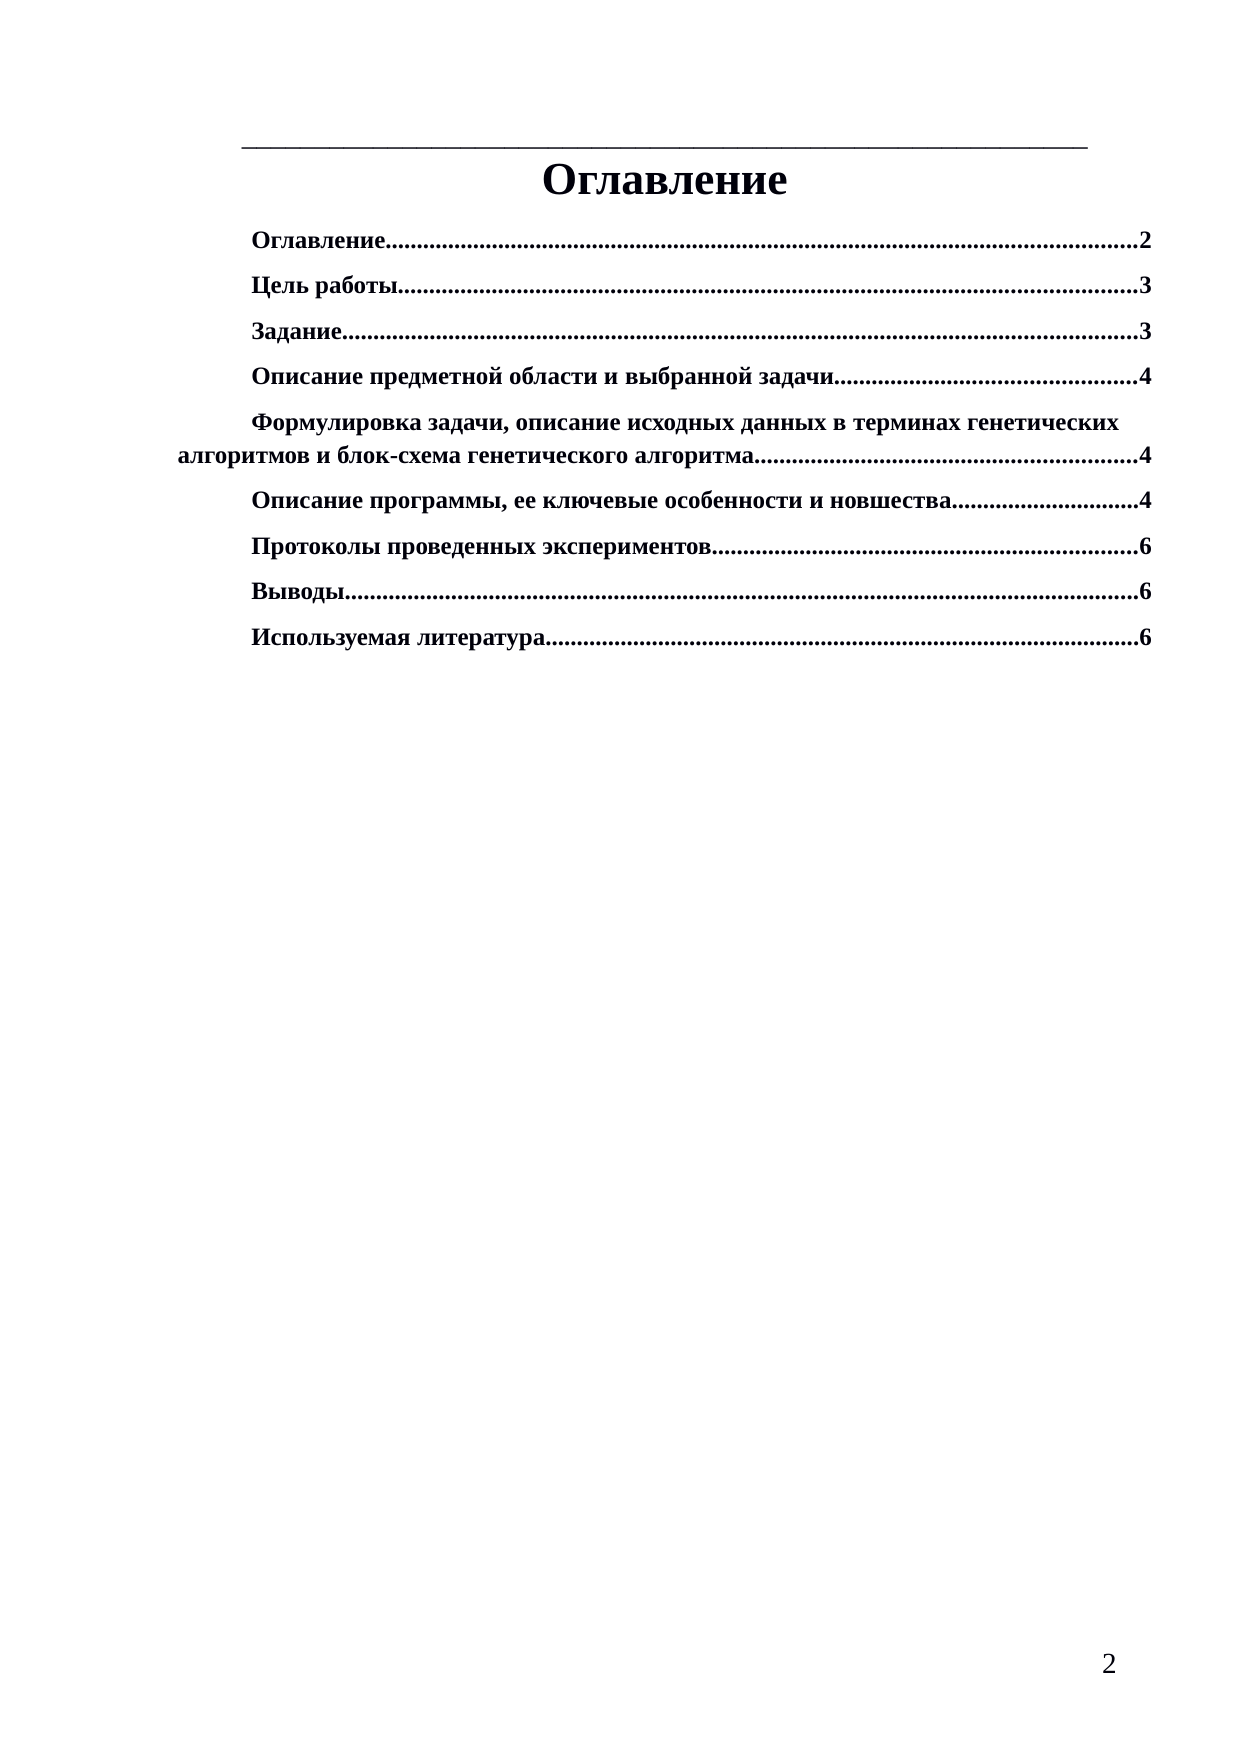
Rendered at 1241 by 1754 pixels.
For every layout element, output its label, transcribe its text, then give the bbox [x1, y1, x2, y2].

text Выводы 6 [177, 576, 1152, 605]
subtitle Оглавление [177, 152, 1152, 204]
text Оглавление 2 [177, 225, 1152, 253]
text Используемая литература 6 [177, 622, 1152, 651]
text Цель работы 3 [177, 270, 1152, 299]
text Задание 3 [177, 316, 1152, 344]
text Формулировка задачи, описание исходных данных в терминах генетических алгоритмов и блок-схема генетического алгоритма 4 [177, 407, 1152, 468]
text Протоколы проведенных экспериментов 6 [177, 531, 1152, 559]
text __________________________________________________________ [177, 118, 1152, 152]
text Описание программы, ее ключевые особенности и новшества 4 [177, 485, 1152, 514]
text Описание предметной области и выбранной задачи 4 [177, 361, 1152, 390]
